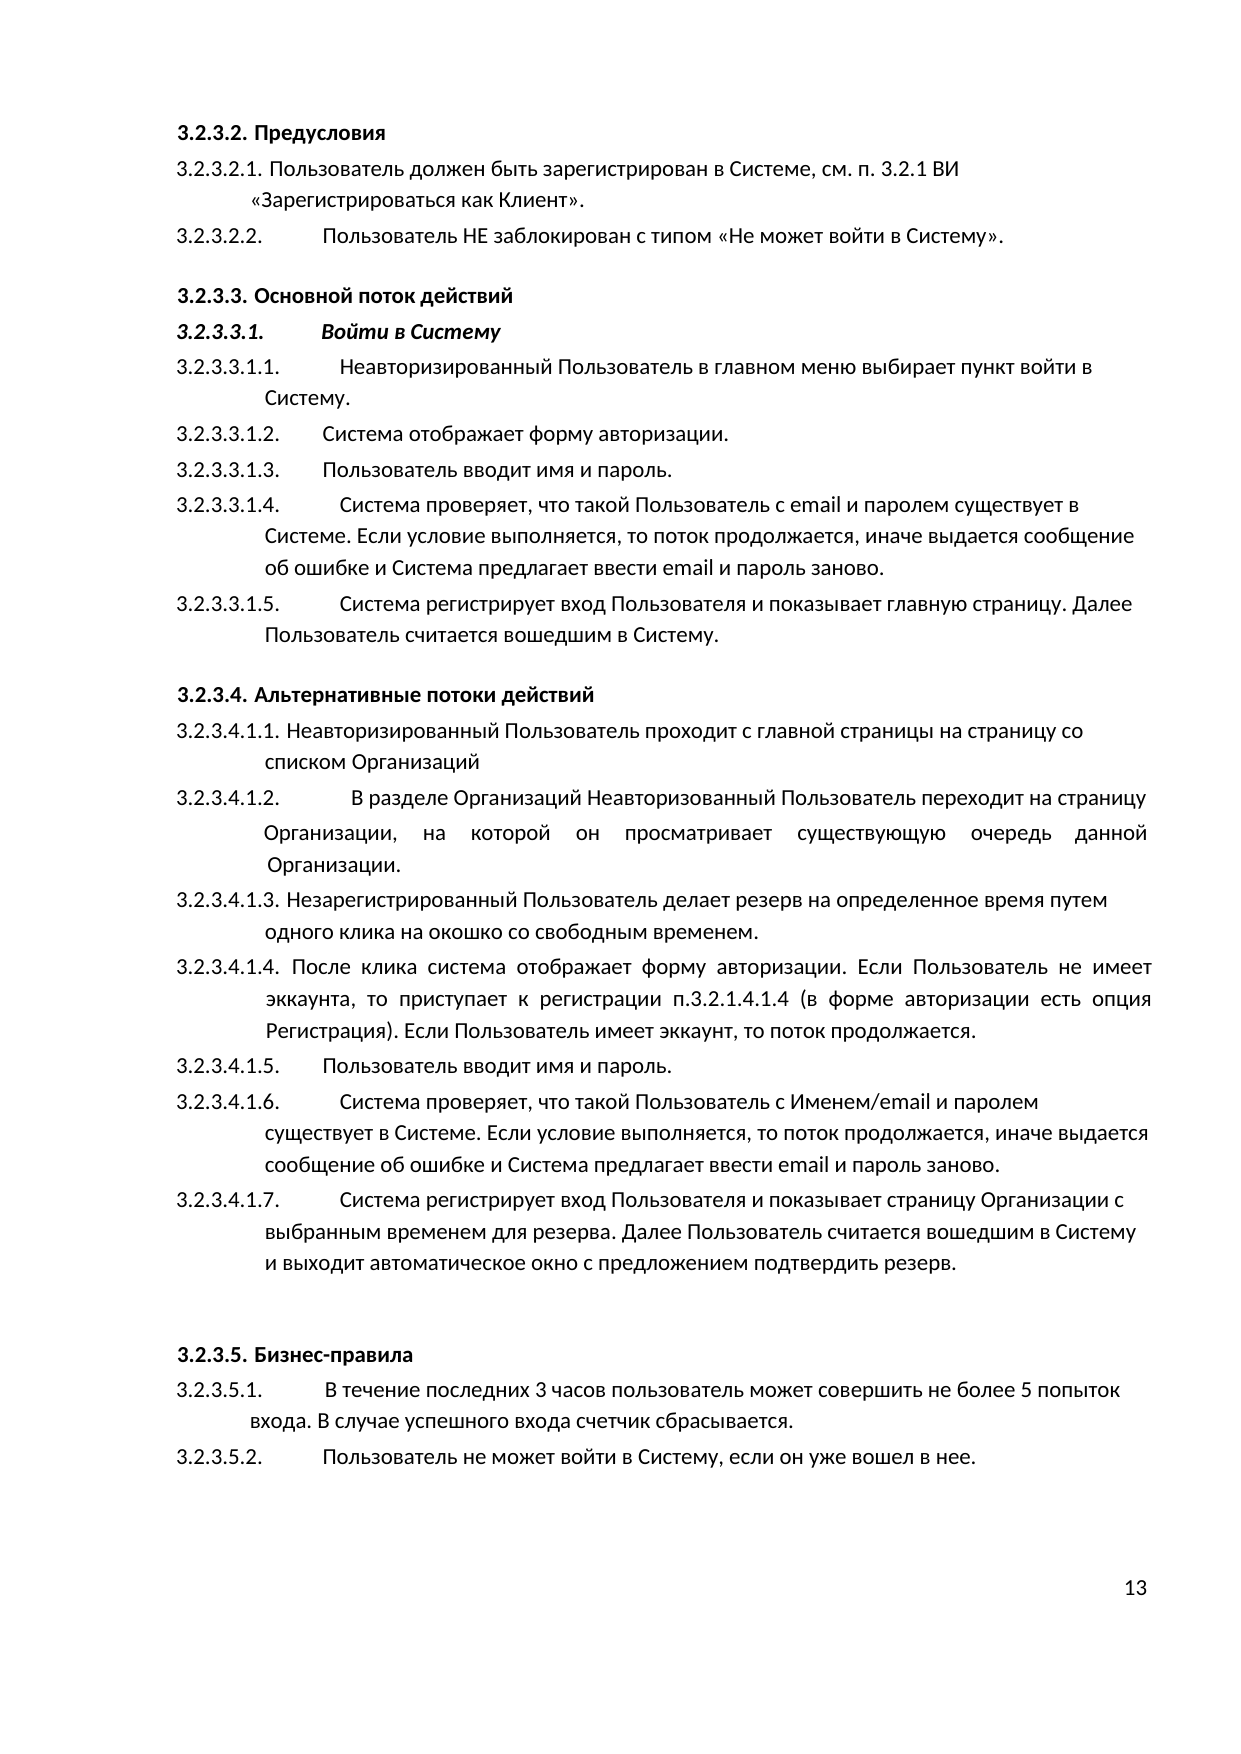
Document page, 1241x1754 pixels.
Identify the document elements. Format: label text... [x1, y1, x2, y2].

text 3.2.3.4.1.3. Незарегистрированный Пользователь делает резерв на определенное время путем одного клика на окошко со свободным временем. [176, 885, 1152, 945]
text 3.2.3.3.1.3. Пользователь вводит имя и пароль. [176, 455, 1152, 483]
text 3.2.3.4.1.5. Пользователь вводит имя и пароль. [176, 1051, 1152, 1079]
text 3.2.3.4.1.1. Неавторизированный Пользователь проходит с главной страницы на страницу со списком Организаций [176, 716, 1152, 775]
text 3.2.3.5.2. Пользователь не может войти в Систему, если он уже вошел в нее. [176, 1442, 1152, 1470]
text 3.2.3.5.1. В течение последних 3 часов пользователь может совершить не более 5 попыток входа. В случае успешного входа счетчик сбрасывается. [176, 1375, 1152, 1435]
text 3.2.3.3.1.1. Неавторизированный Пользователь в главном меню выбирает пункт войти в Систему. [176, 352, 1152, 411]
subtitle 3.2.3.2. Предусловия [177, 118, 1152, 147]
text 3.2.3.2.1. Пользователь должен быть зарегистрирован в Системе, см. п. 3.2.1 ВИ «Зарегистрироваться как Клиент». [176, 154, 1152, 213]
subtitle 3.2.3.4. Альтернативные потоки действий [177, 681, 1152, 709]
text 3.2.3.4.1.7. Система регистрирует вход Пользователя и показывает страницу Организации с выбранным временем для резерва. Далее Пользователь считается вошедшим в Систему и выходит автоматическое окно с предложением подтвердить резерв. [176, 1185, 1152, 1276]
text 3.2.3.3.1.4. Система проверяет, что такой Пользователь с email и паролем существует в Системе. Если условие выполняется, то поток продолжается, иначе выдается сообщение об ошибке и Система предлагает ввести email и пароль заново. [176, 490, 1152, 581]
text 3.2.3.3.1.2. Система отображает форму авторизации. [176, 419, 1152, 447]
text 3.2.3.4.1.4. После клика система отображает форму авторизации. Если Пользователь не имеет эккаунта, то приступает к регистрации п.3.2.1.4.1.4 (в форме авторизации есть опция Регистрация). Если Пользователь имеет эккаунт, то поток продолжается. [176, 952, 1153, 1044]
subtitle 3.2.3.3. Основной поток действий [177, 282, 1152, 309]
text 3.2.3.2.2. Пользователь НЕ заблокирован с типом «Не может войти в Систему». [176, 221, 1152, 249]
text 3.2.3.3.1.5. Система регистрирует вход Пользователя и показывает главную страницу. Далее Пользователь считается вошедшим в Систему. [176, 589, 1152, 648]
subtitle 3.2.3.5. Бизнес-правила [177, 1340, 1152, 1368]
subtitle 3.2.3.3.1. Войти в Систему [176, 317, 1152, 345]
text 3.2.3.4.1.2. В разделе Организаций Неавторизованный Пользователь переходит на страницу [176, 783, 1152, 811]
text Организации, на которой он просматривает существующую очередь данной [177, 818, 1153, 846]
text Организации. [267, 850, 1152, 878]
text 3.2.3.4.1.6. Система проверяет, что такой Пользователь с Именем/email и паролем существует в Системе. Если условие выполняется, то поток продолжается, иначе выдается сообщение об ошибке и Система предлагает ввести email и пароль заново. [176, 1087, 1152, 1178]
